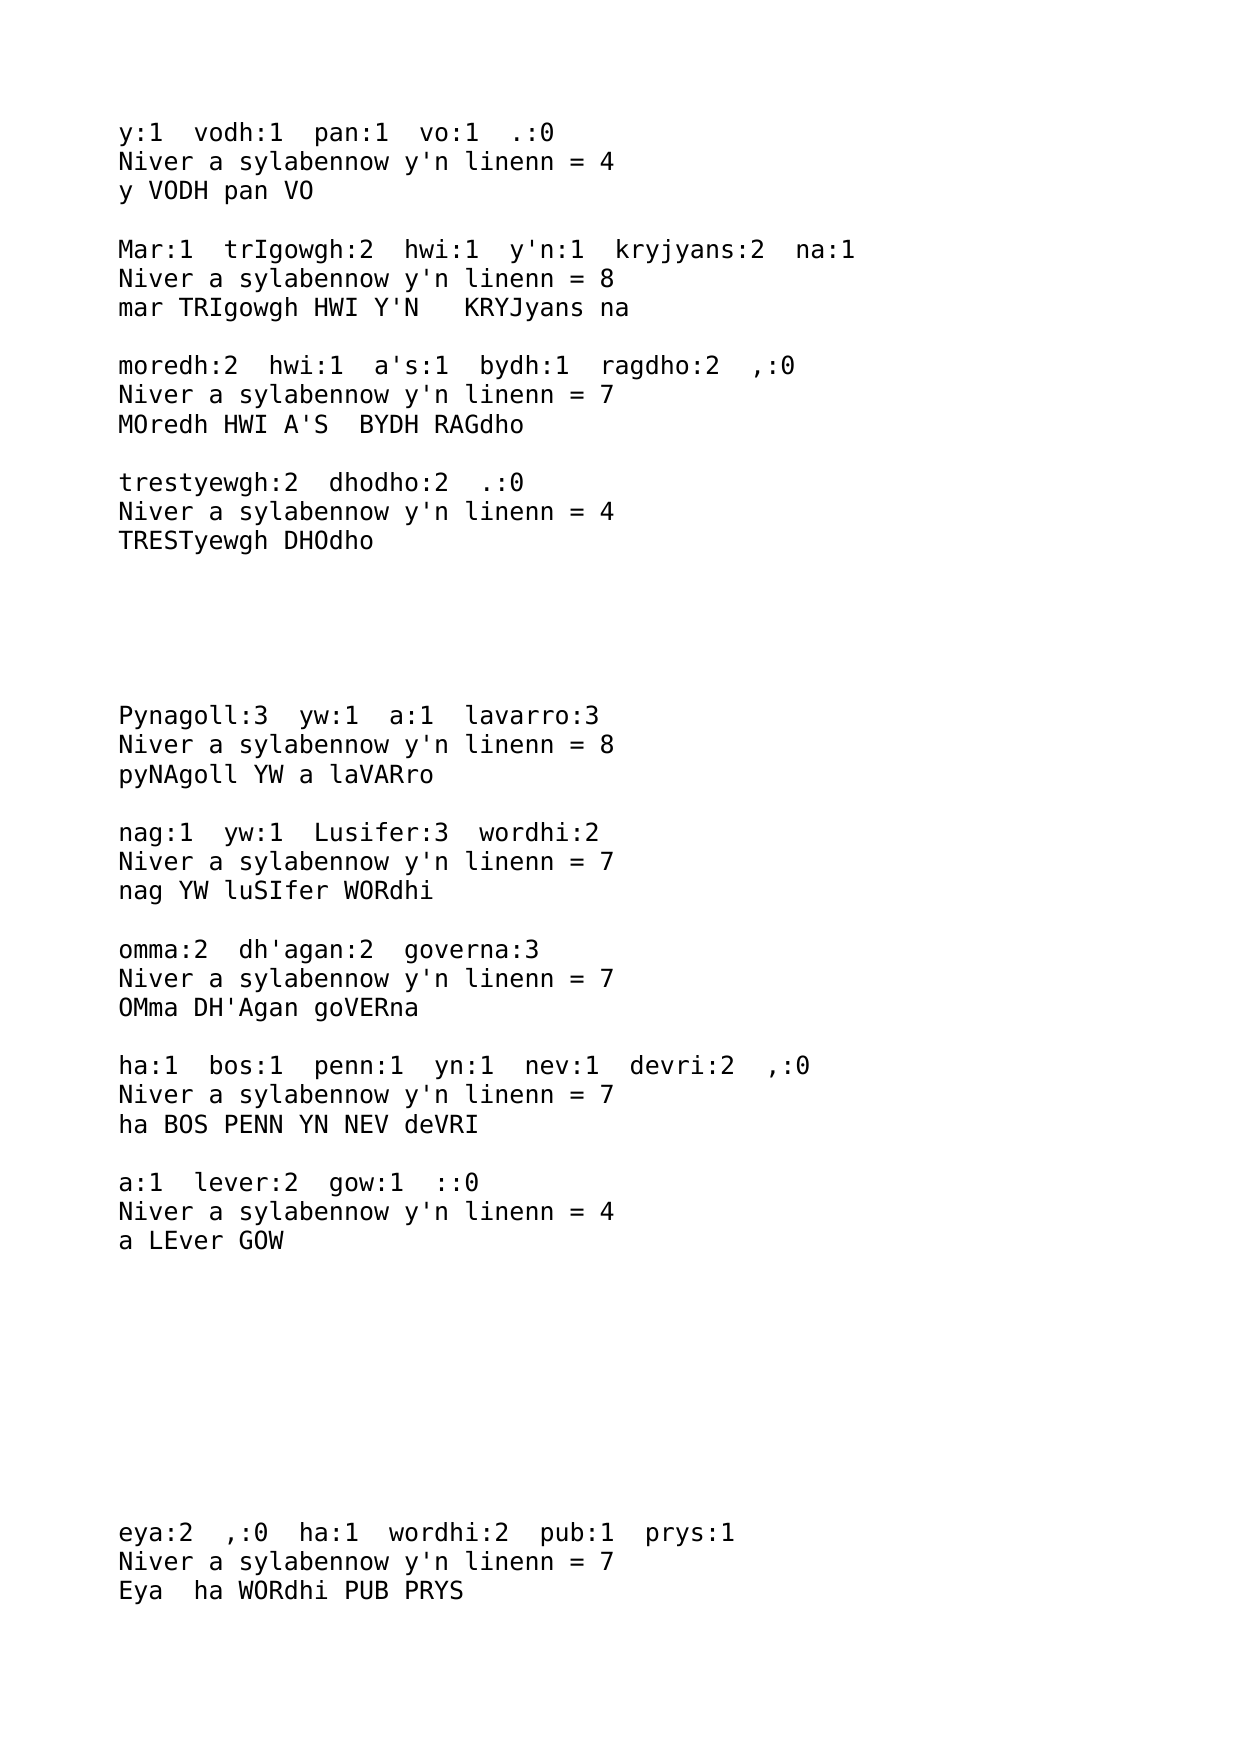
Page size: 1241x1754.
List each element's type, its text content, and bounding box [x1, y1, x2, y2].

text pyNAgoll YW a laVARro [118, 760, 1122, 789]
text Niver a sylabennow y'n linenn = 8 [118, 731, 1122, 760]
text Niver a sylabennow y'n linenn = 7 [118, 847, 1122, 876]
text TRESTyewgh DHOdho [118, 526, 1122, 556]
text y:1 vodh:1 pan:1 vo:1 .:0 [118, 118, 1122, 147]
text mar TRIgowgh HWI Y'N KRYJyans na [118, 293, 1122, 322]
text Niver a sylabennow y'n linenn = 7 [118, 1547, 1122, 1576]
text Niver a sylabennow y'n linenn = 4 [118, 147, 1122, 176]
text Niver a sylabennow y'n linenn = 4 [118, 1197, 1122, 1226]
text Mar:1 trIgowgh:2 hwi:1 y'n:1 kryjyans:2 na:1 [118, 235, 1122, 264]
text Niver a sylabennow y'n linenn = 7 [118, 964, 1122, 993]
text MOredh HWI A'S BYDH RAGdho [118, 410, 1122, 439]
text trestyewgh:2 dhodho:2 .:0 [118, 468, 1122, 497]
text Pynagoll:3 yw:1 a:1 lavarro:3 [118, 701, 1122, 731]
text moredh:2 hwi:1 a's:1 bydh:1 ragdho:2 ,:0 [118, 351, 1122, 381]
text Niver a sylabennow y'n linenn = 4 [118, 497, 1122, 526]
text eya:2 ,:0 ha:1 wordhi:2 pub:1 prys:1 [118, 1518, 1122, 1547]
text nag:1 yw:1 Lusifer:3 wordhi:2 [118, 818, 1122, 847]
text ha:1 bos:1 penn:1 yn:1 nev:1 devri:2 ,:0 [118, 1051, 1122, 1081]
text Niver a sylabennow y'n linenn = 7 [118, 381, 1122, 410]
text nag YW luSIfer WORdhi [118, 876, 1122, 906]
text Eya ha WORdhi PUB PRYS [118, 1576, 1122, 1606]
text Niver a sylabennow y'n linenn = 8 [118, 264, 1122, 293]
text a:1 lever:2 gow:1 ::0 [118, 1168, 1122, 1197]
text omma:2 dh'agan:2 governa:3 [118, 935, 1122, 964]
text OMma DH'Agan goVERna [118, 993, 1122, 1022]
text a LEver GOW [118, 1226, 1122, 1256]
text y VODH pan VO [118, 176, 1122, 206]
text ha BOS PENN YN NEV deVRI [118, 1110, 1122, 1139]
text Niver a sylabennow y'n linenn = 7 [118, 1081, 1122, 1110]
